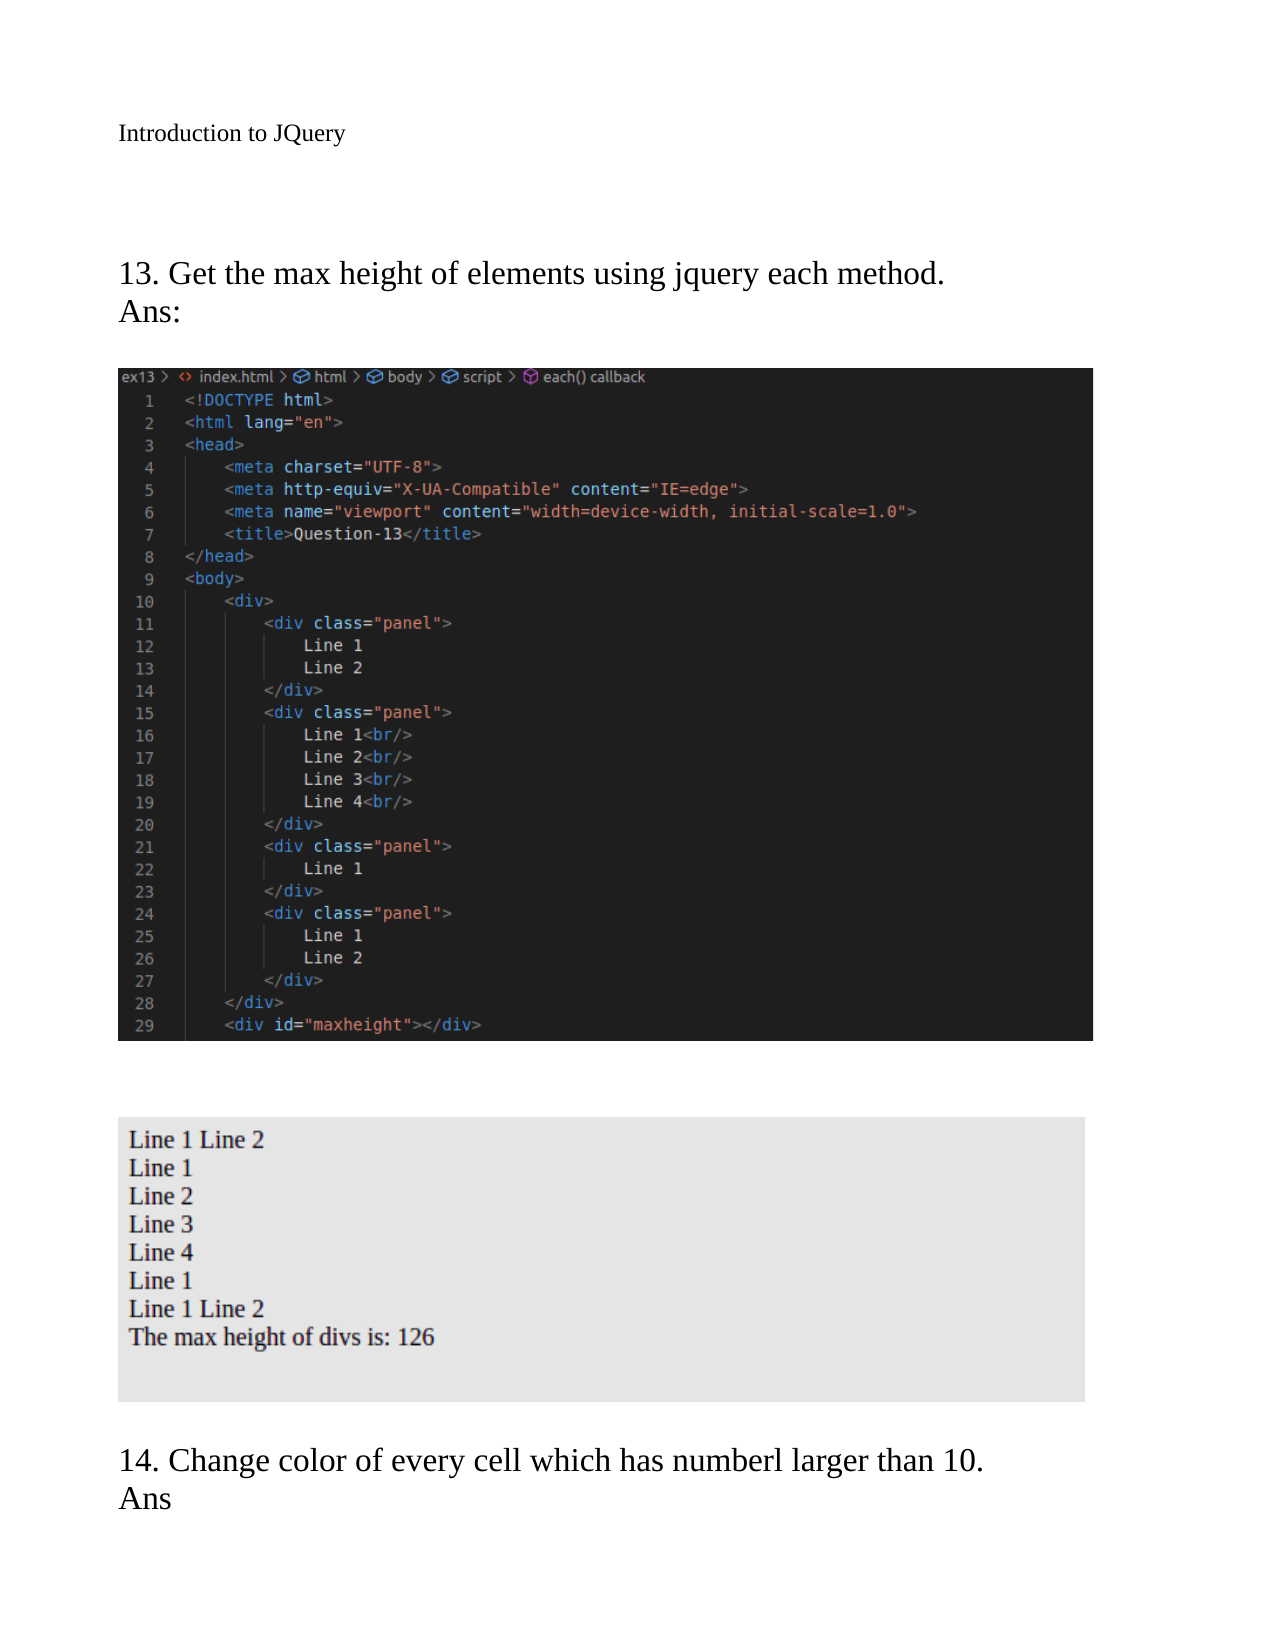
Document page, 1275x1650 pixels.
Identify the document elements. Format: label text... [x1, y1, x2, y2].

text 14. Change color of every cell which has numberl larger than 10. [118, 1440, 1157, 1479]
text Ans [118, 1479, 1157, 1517]
picture [118, 368, 1094, 1041]
text Ans: [118, 291, 1157, 330]
picture [118, 1117, 1086, 1402]
text 13. Get the max height of elements using jquery each method. [118, 253, 1157, 291]
